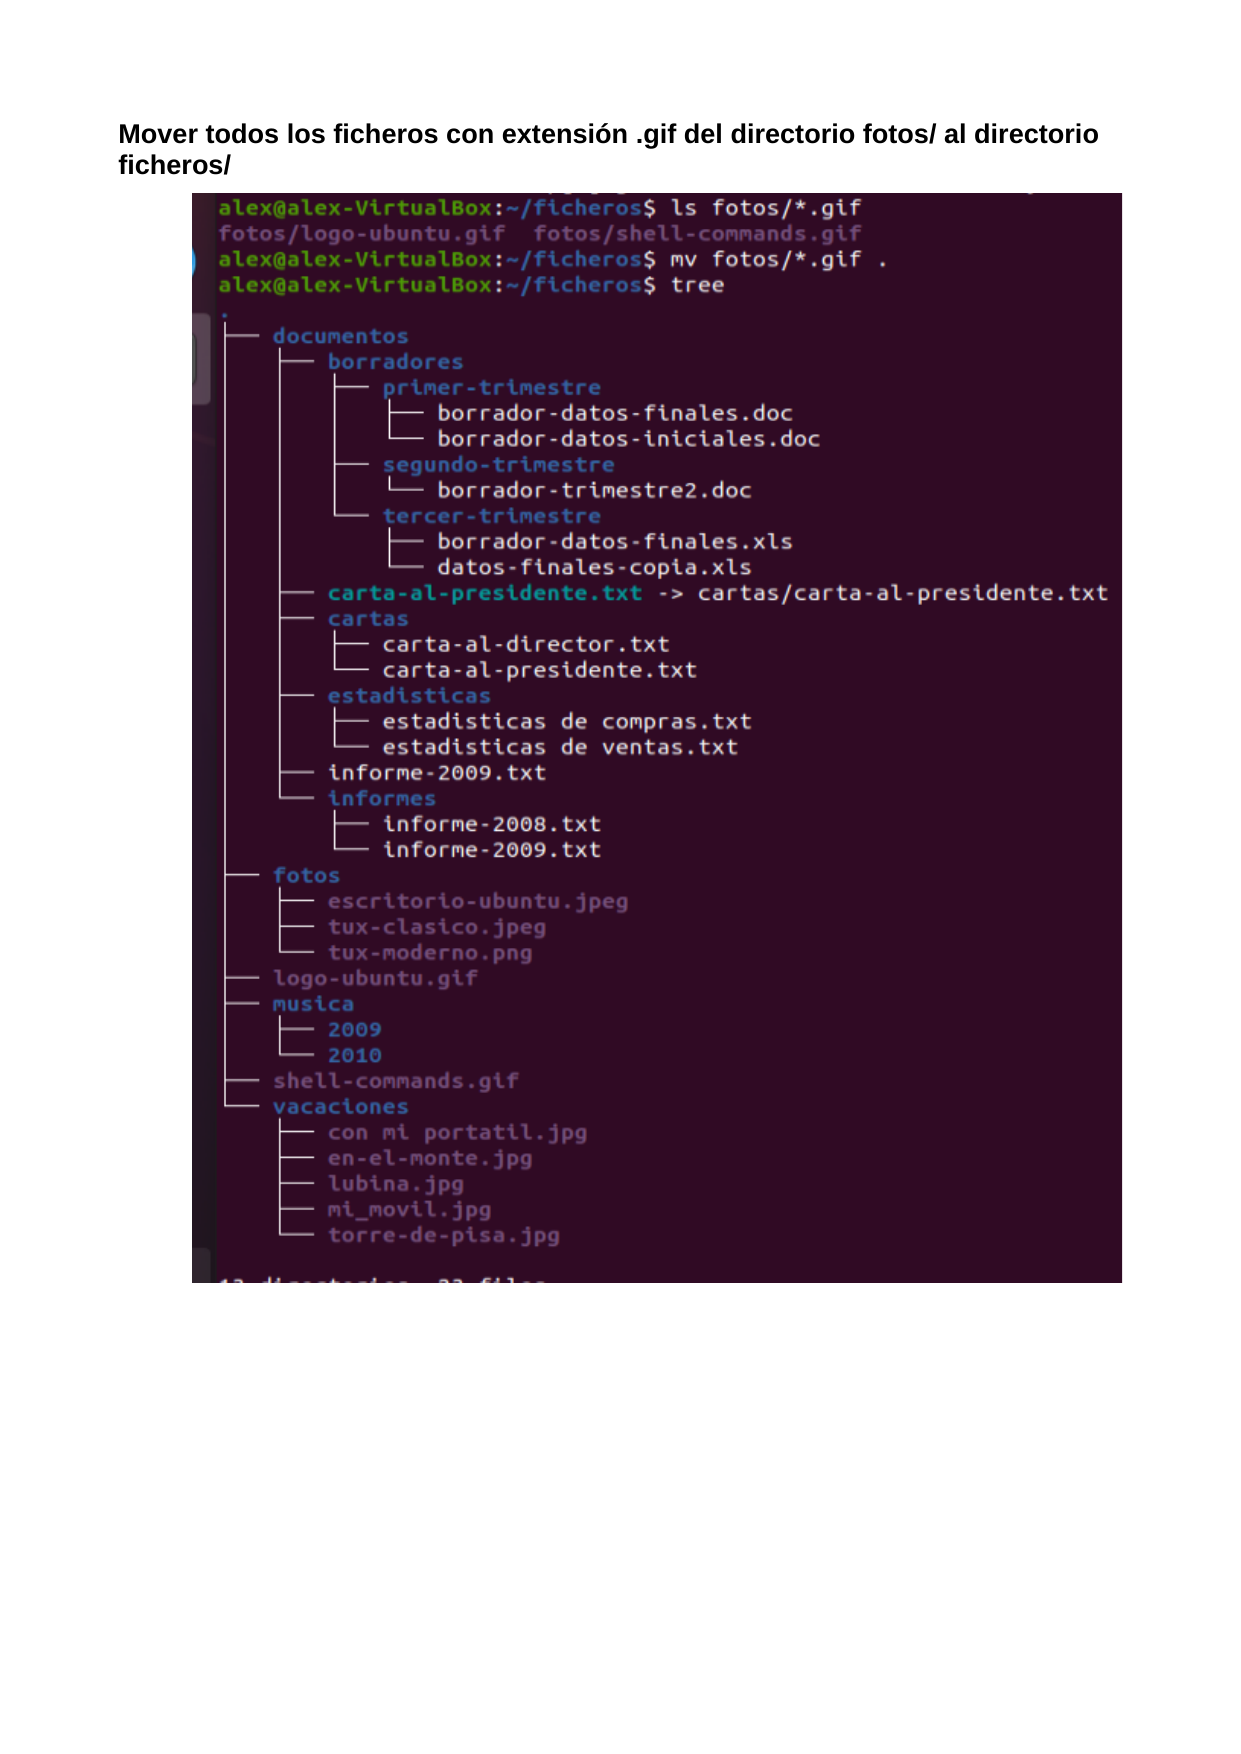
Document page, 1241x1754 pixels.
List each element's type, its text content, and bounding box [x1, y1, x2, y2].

subtitle Mover todos los ficheros con extensión .gif del directorio fotos/ al directorio ficheros/ [118, 118, 1122, 181]
picture [192, 193, 1123, 1283]
